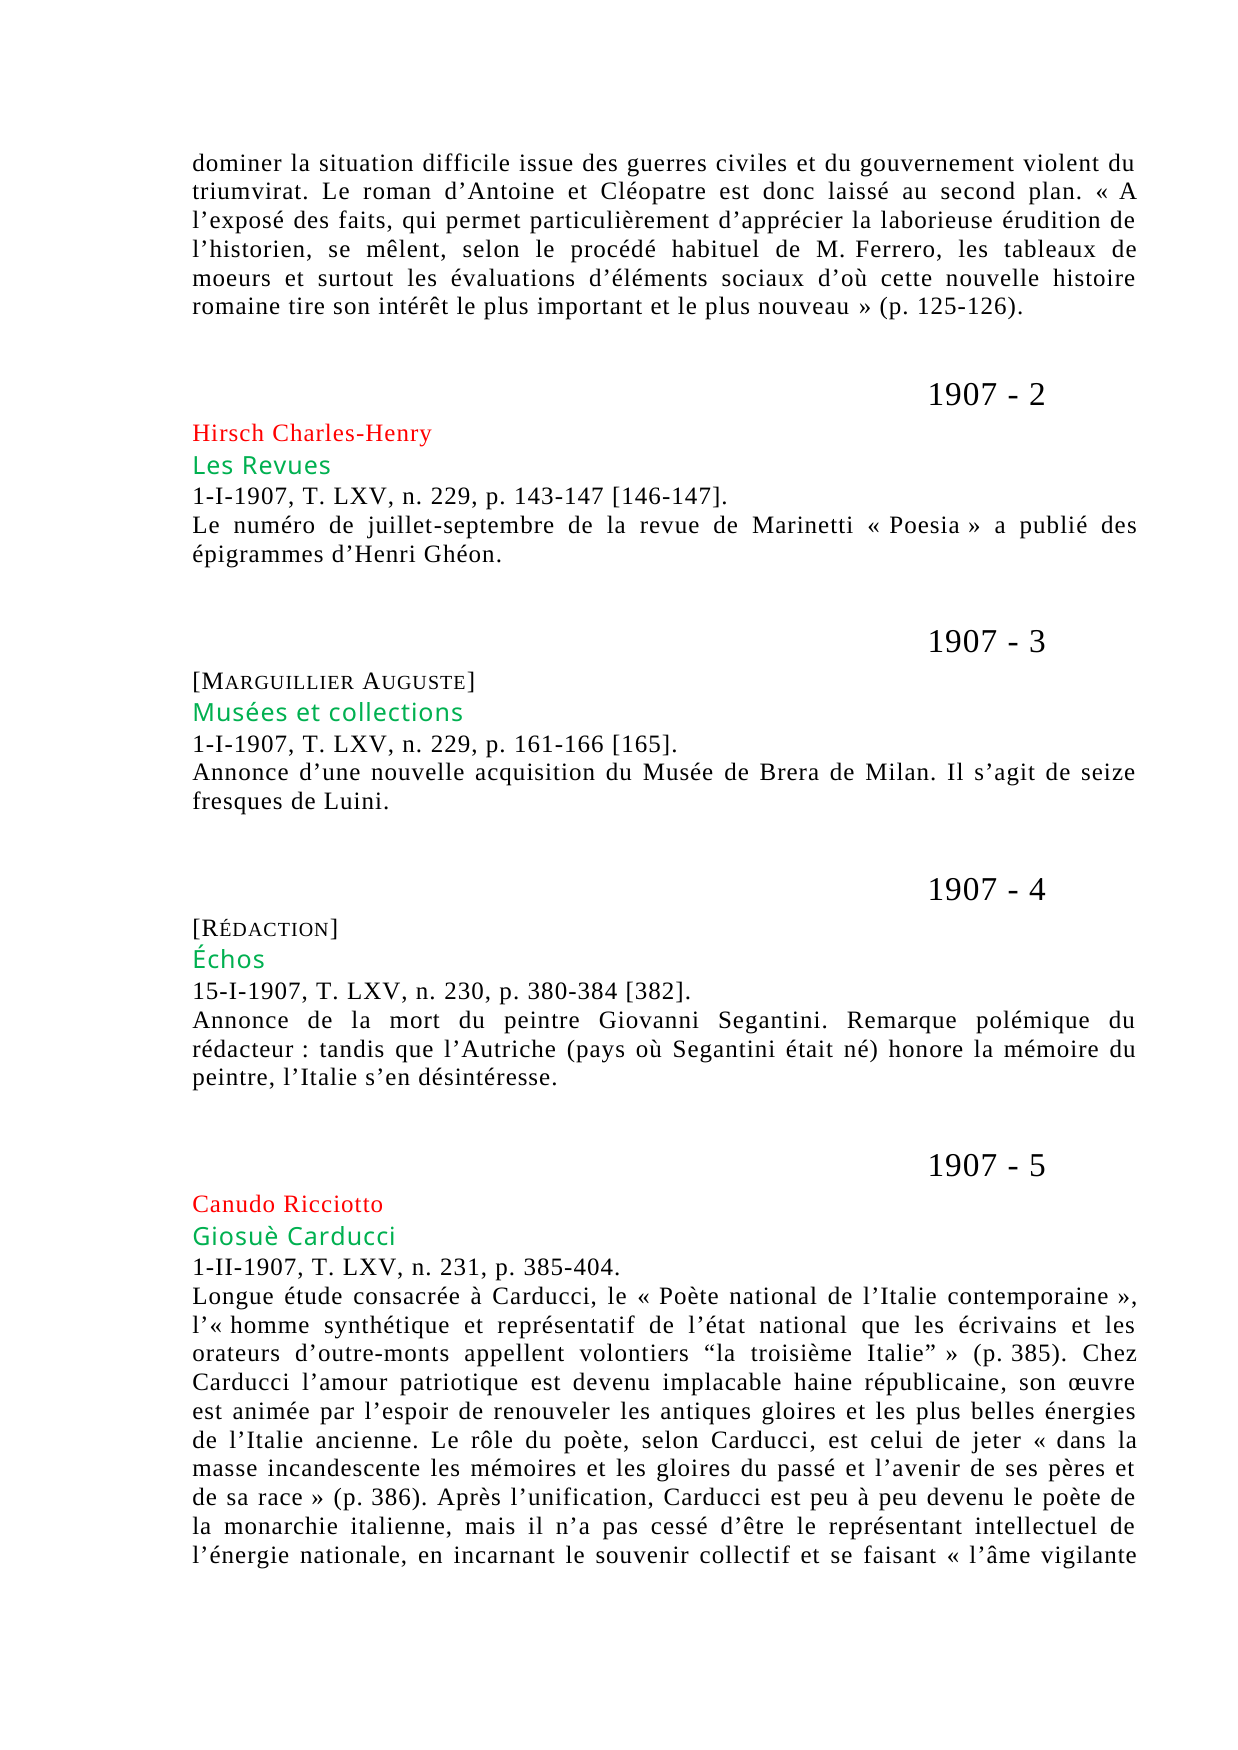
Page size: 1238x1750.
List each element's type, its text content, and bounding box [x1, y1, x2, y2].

text [Marguillier Auguste] [192, 666, 1137, 695]
text Canudo Ricciotto [192, 1189, 1046, 1218]
subtitle 1907 ‑ 3 [192, 621, 1046, 660]
text Le numéro de juillet‑septembre de la revue de Marinetti « Poesia » a publié des épigrammes d’Henri Ghéon. [192, 510, 1137, 568]
text 1‑I‑1907, T. LXV, n. 229, p. 143‑147 [146‑147]. [192, 481, 1137, 510]
text Musées et collections [192, 695, 1046, 729]
text 1‑II‑1907, T. LXV, n. 231, p. 385‑404. [192, 1252, 1137, 1281]
text 15‑I‑1907, T. LXV, n. 230, p. 380‑384 [382]. [192, 976, 1137, 1005]
text Annonce de la mort du peintre Giovanni Segantini. Remarque polémique du rédacteur : tandis que l’Autriche (pays où Segantini était né) honore la mémoire du peintre, l’Italie s’en désintéresse. [192, 1005, 1137, 1091]
text Hirsch Charles‑Henry [192, 418, 1046, 447]
text Échos [192, 942, 1046, 976]
subtitle 1907 ‑ 2 [192, 374, 1046, 412]
text [Rédaction] [192, 913, 1137, 942]
text Les Revues [192, 447, 1046, 481]
text 1‑I‑1907, T. LXV, n. 229, p. 161‑166 [165]. [192, 729, 1137, 757]
text Giosuè Carducci [192, 1218, 1046, 1252]
text dominer la situation difficile issue des guerres civiles et du gouvernement violent du triumvirat. Le roman d’Antoine et Cléopatre est donc laissé au second plan. « A l’exposé des faits, qui permet particulièrement d’apprécier la laborieuse érudition de l’historien, se mêlent, selon le procédé habituel de M. Ferrero, les tableaux de moeurs et surtout les évaluations d’éléments sociaux d’où cette nouvelle histoire romaine tire son intérêt le plus important et le plus nouveau » (p. 125‑126). [192, 148, 1137, 320]
text Annonce d’une nouvelle acquisition du Musée de Brera de Milan. Il s’agit de seize fresques de Luini. [192, 757, 1137, 815]
subtitle 1907 ‑ 5 [192, 1145, 1046, 1183]
text Longue étude consacrée à Carducci, le « Poète national de l’Italie contemporaine », l’« homme synthétique et représentatif de l’état national que les écrivains et les orateurs d’outre-monts appellent volontiers “la troisième Italie” » (p. 385). Chez Carducci l’amour patriotique est devenu implacable haine républicaine, son œuvre est animée par l’espoir de renouveler les antiques gloires et les plus belles énergies de l’Italie ancienne. Le rôle du poète, selon Carducci, est celui de jeter « dans la masse incandescente les mémoires et les gloires du passé et l’avenir de ses pères et de sa race » (p. 386). Après l’unification, Carducci est peu à peu devenu le poète de la monarchie italienne, mais il n’a pas cessé d’être le représentant intellectuel de l’énergie nationale, en incarnant le souvenir collectif et se faisant « l’âme vigilante [192, 1281, 1137, 1568]
subtitle 1907 ‑ 4 [192, 869, 1046, 907]
